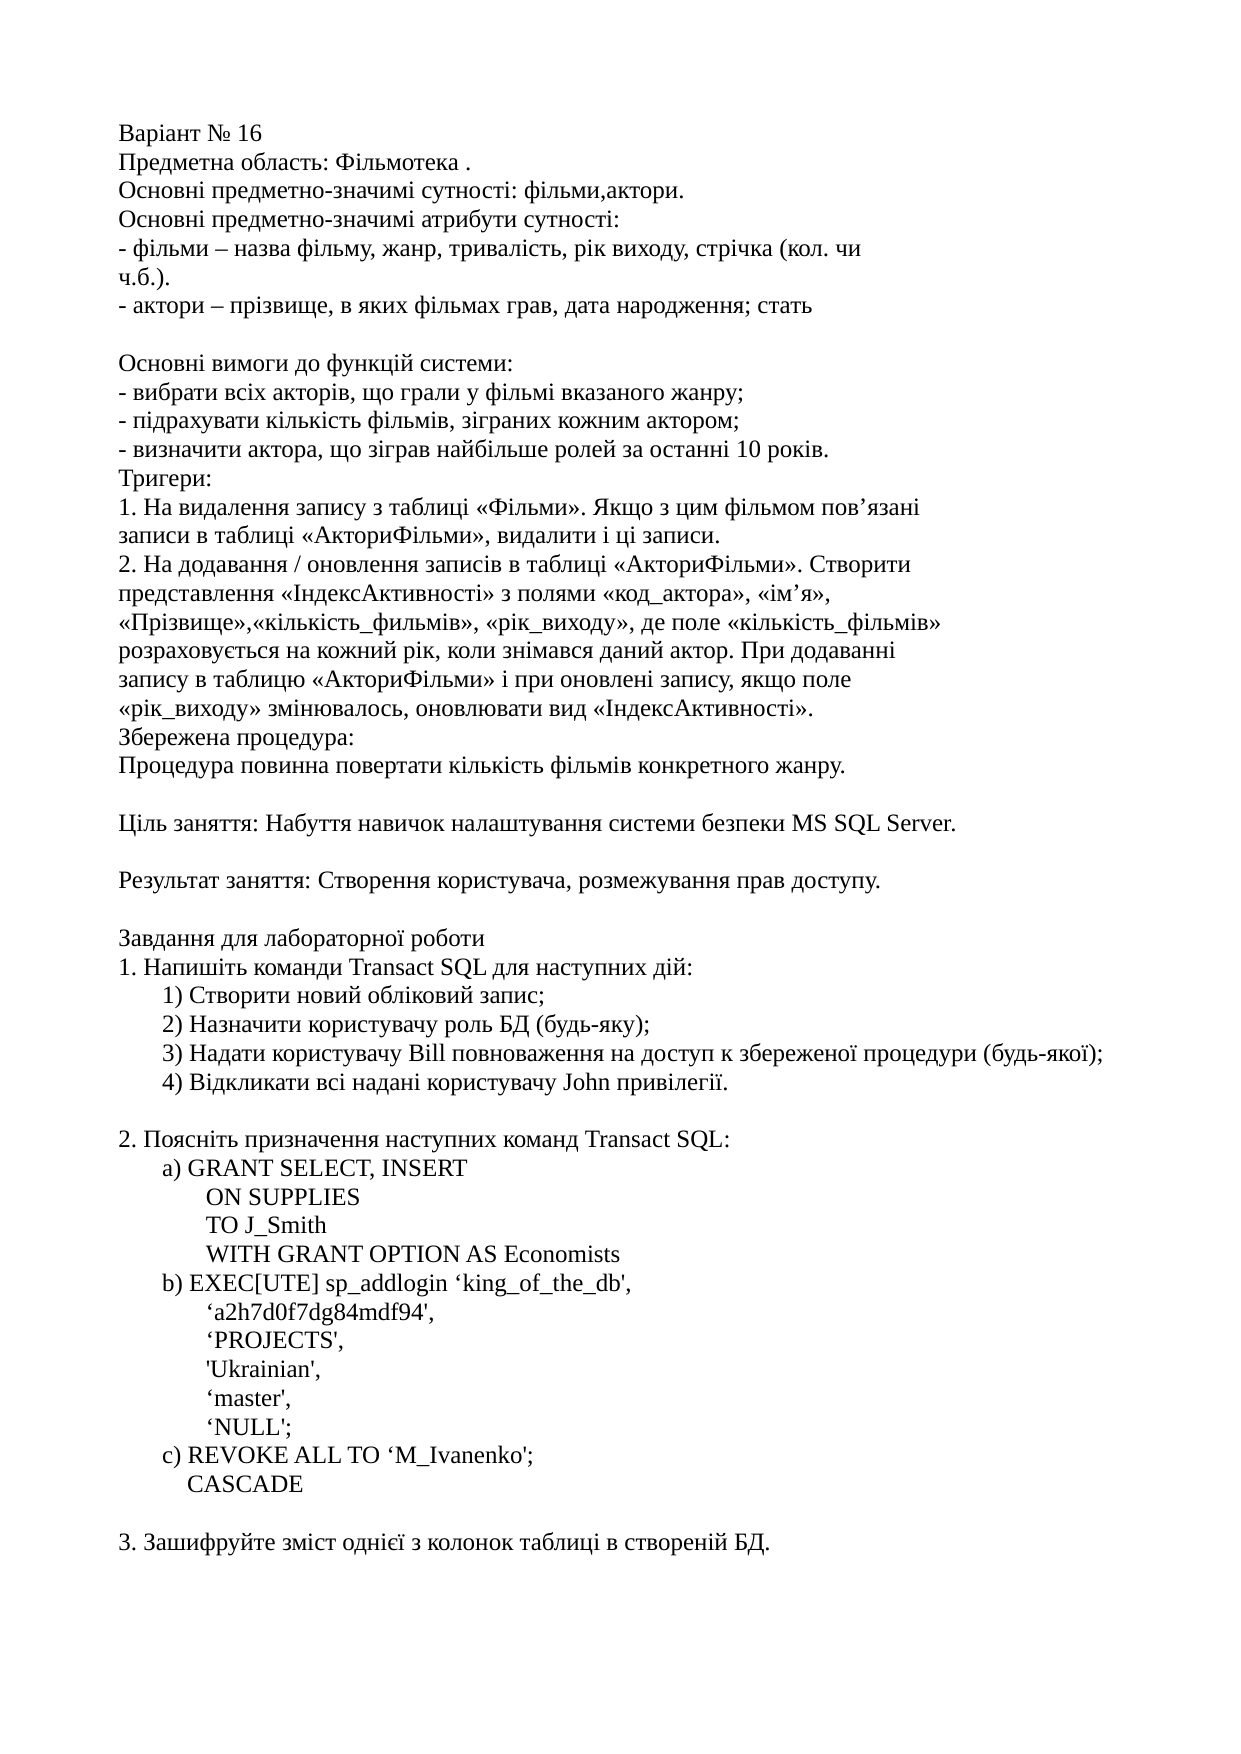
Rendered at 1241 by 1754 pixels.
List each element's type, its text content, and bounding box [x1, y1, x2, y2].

text TO J_Smith [118, 1211, 1122, 1239]
text - актори – прізвище, в яких фільмах грав, дата народження; стать [118, 291, 1122, 319]
text запису в таблицю «АкториФільми» і при оновлені запису, якщо поле [118, 664, 1122, 693]
text Збережена процедура: [118, 722, 1122, 751]
text b) EXEC[UTE] sp_addlogin ‘king_of_the_db', [118, 1268, 1122, 1297]
text 1. На видалення запису з таблиці «Фільми». Якщо з цим фільмом пов’язані [118, 492, 1122, 521]
text 1) Створити новий обліковий запис; [118, 981, 1122, 1009]
text представлення «ІндексАктивності» з полями «код_актора», «ім’я», [118, 578, 1122, 607]
text CASCADE [118, 1469, 1122, 1498]
text Основні вимоги до функцій системи: [118, 348, 1122, 377]
text ‘PROJECTS', [118, 1326, 1122, 1354]
text - фільми – назва фільму, жанр, тривалість, рік виходу, стрічка (кол. чи [118, 233, 1122, 262]
text - визначити актора, що зіграв найбільше ролей за останні 10 років. [118, 434, 1122, 463]
text 3) Надати користувачу Bill повноваження на доступ к збереженої процедури (будь-якої); [118, 1038, 1122, 1067]
text WITH GRANT OPTION AS Economists [118, 1239, 1122, 1268]
text c) REVOKE ALL TO ‘M_Ivanenko'; [118, 1441, 1122, 1469]
text розраховується на кожний рік, коли знімався даний актор. При додаванні [118, 636, 1122, 664]
text 2. На додавання / оновлення записів в таблиці «АкториФільми». Створити [118, 549, 1122, 578]
text ON SUPPLIES [118, 1182, 1122, 1211]
text 4) Відкликати всі надані користувачу John привілегії. [118, 1067, 1122, 1096]
text Тригери: [118, 463, 1122, 492]
text - вибрати всіх акторів, що грали у фільмі вказаного жанру; [118, 377, 1122, 406]
text 2) Назначити користувачу роль БД (будь-яку); [118, 1009, 1122, 1038]
text 3. Зашифруйте зміст однієї з колонок таблиці в створеній БД. [118, 1527, 1122, 1556]
text ‘a2h7d0f7dg84mdf94', [118, 1297, 1122, 1326]
text Основні предметно-значимі сутності: фільми,актори. [118, 176, 1122, 204]
text Варіант № 16 [118, 118, 1122, 147]
text ч.б.). [118, 262, 1122, 291]
text Предметна область: Фільмотека . [118, 147, 1122, 176]
text ‘NULL'; [118, 1412, 1122, 1441]
text «Прізвище»,«кількість_фильмів», «рік_виходу», де поле «кількість_фільмів» [118, 607, 1122, 636]
text Ціль заняття: Набуття навичок налаштування системи безпеки MS SQL Server. [118, 808, 1122, 837]
text 2. Поясніть призначення наступних команд Transact SQL: [118, 1124, 1122, 1153]
text Процедура повинна повертати кількість фільмів конкретного жанру. [118, 751, 1122, 779]
text 1. Напишіть команди Transact SQL для наступних дій: [118, 952, 1122, 981]
text - підрахувати кількість фільмів, зіграних кожним актором; [118, 406, 1122, 434]
text «рік_виходу» змінювалось, оновлювати вид «ІндексАктивності». [118, 693, 1122, 722]
text Завдання для лабораторної роботи [118, 923, 1122, 952]
text 'Ukrainian​', [118, 1354, 1122, 1383]
text Результат заняття: Створення користувача, розмежування прав доступу. [118, 866, 1122, 894]
text Основні предметно-значимі атрибути сутності: [118, 204, 1122, 233]
text записи в таблиці «АкториФільми», видалити і ці записи. [118, 521, 1122, 549]
text ‘master', [118, 1383, 1122, 1412]
text a) GRANT SELECT, INSERT [118, 1153, 1122, 1182]
